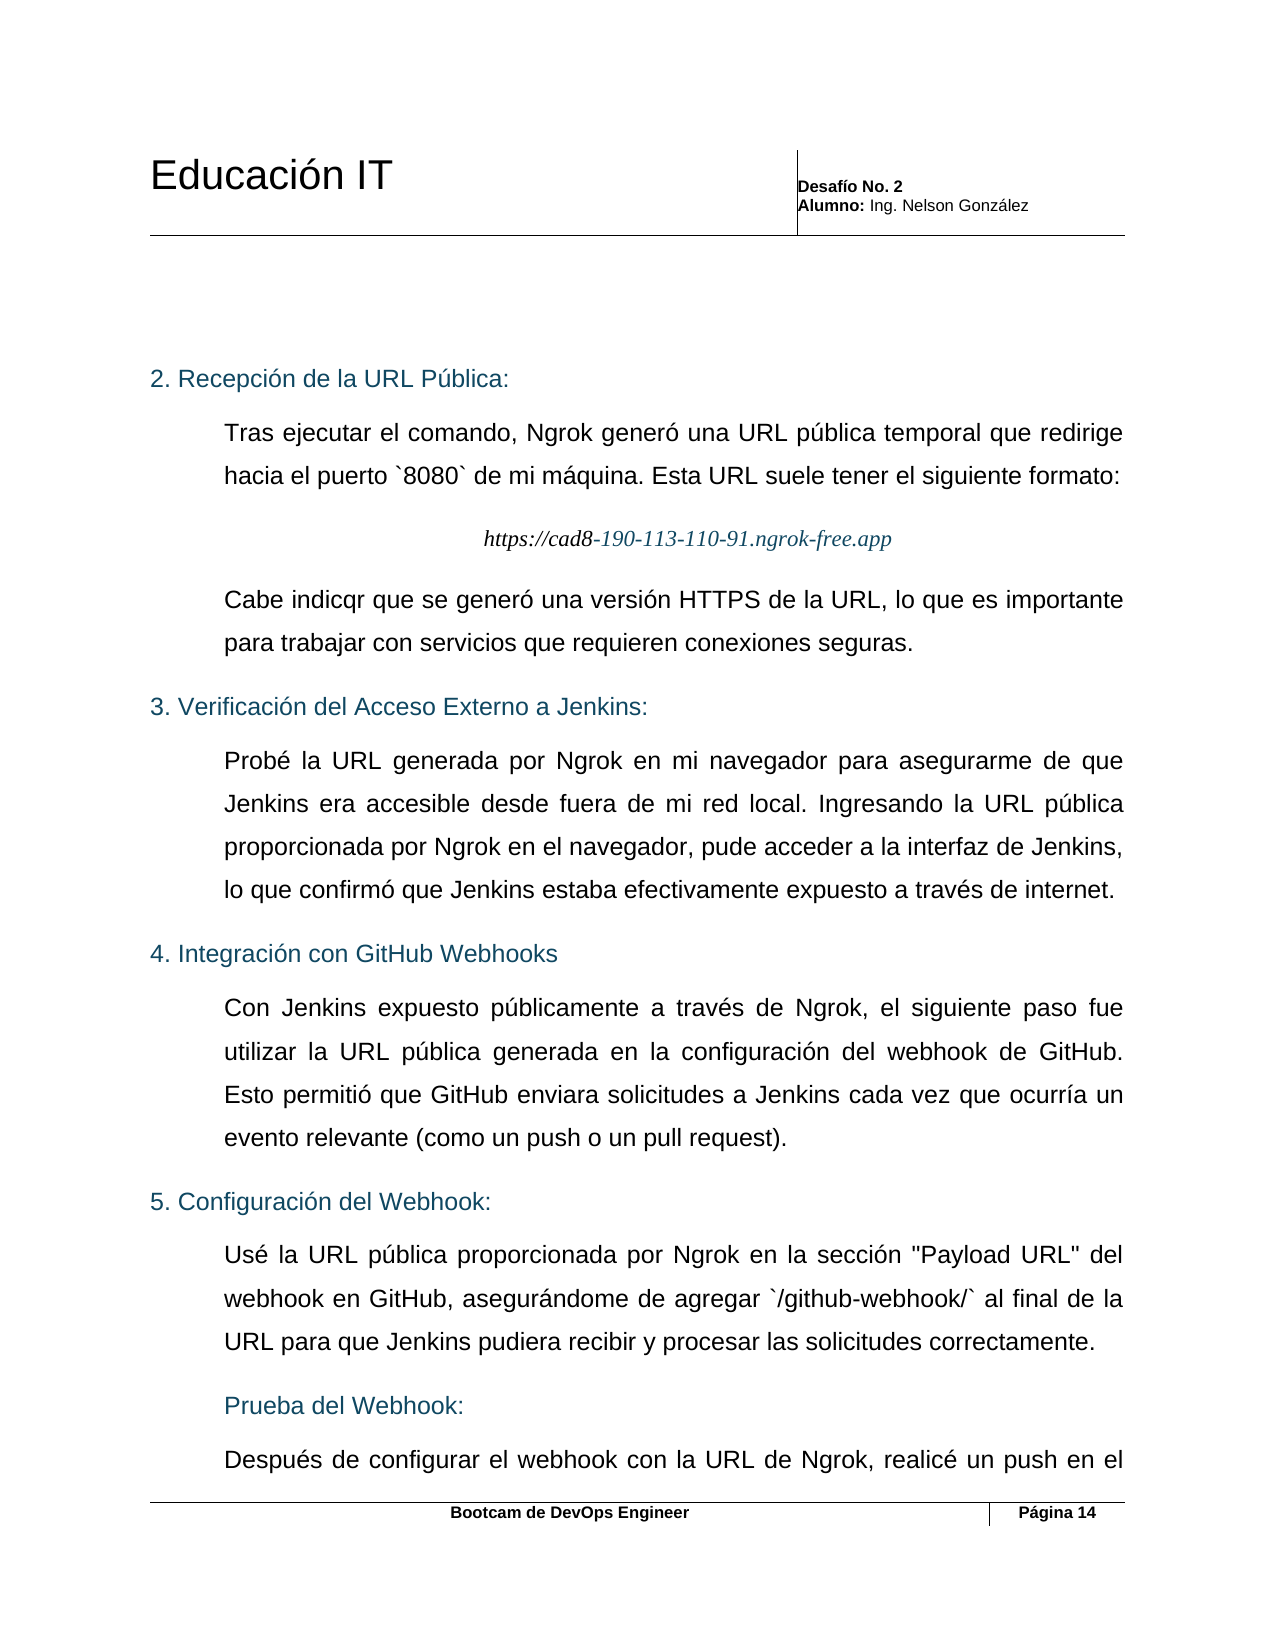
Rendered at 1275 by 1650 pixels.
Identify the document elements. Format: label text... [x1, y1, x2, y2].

text Probé la URL generada por Ngrok en mi navegador para asegurarme de que Jenkins era accesible desde fuera de mi red local. Ingresando la URL pública proporcionada por Ngrok en el navegador, pude acceder a la interfaz de Jenkins, lo que confirmó que Jenkins estaba efectivamente expuesto a través de internet. [224, 746, 1125, 904]
text https://cad8-190-113-110-91.ngrok-free.app [224, 525, 1125, 551]
text Con Jenkins expuesto públicamente a través de Ngrok, el siguiente paso fue utilizar la URL pública generada en la configuración del webhook de GitHub. Esto permitió que GitHub enviara solicitudes a Jenkins cada vez que ocurría un evento relevante (como un push o un pull request). [224, 993, 1125, 1151]
text Prueba del Webhook: [224, 1391, 1125, 1419]
text Después de configurar el webhook con la URL de Ngrok, realicé un push en el [224, 1444, 1125, 1473]
text 4. Integración con GitHub Webhooks [150, 939, 1125, 968]
text Usé la URL pública proporcionada por Ngrok en la sección "Payload URL" del webhook en GitHub, asegurándome de agregar `/github-webhook/` al final de la URL para que Jenkins pudiera recibir y procesar las solicitudes correctamente. [224, 1241, 1125, 1356]
text Cabe indicqr que se generó una versión HTTPS de la URL, lo que es importante para trabajar con servicios que requieren conexiones seguras. [224, 585, 1125, 657]
text 5. Configuración del Webhook: [150, 1187, 1125, 1215]
text Tras ejecutar el comando, Ngrok generó una URL pública temporal que redirige hacia el puerto `8080` de mi máquina. Esta URL suele tener el siguiente formato: [224, 418, 1125, 490]
text 2. Recepción de la URL Pública: [150, 364, 1125, 393]
text 3. Verificación del Acceso Externo a Jenkins: [150, 692, 1125, 721]
